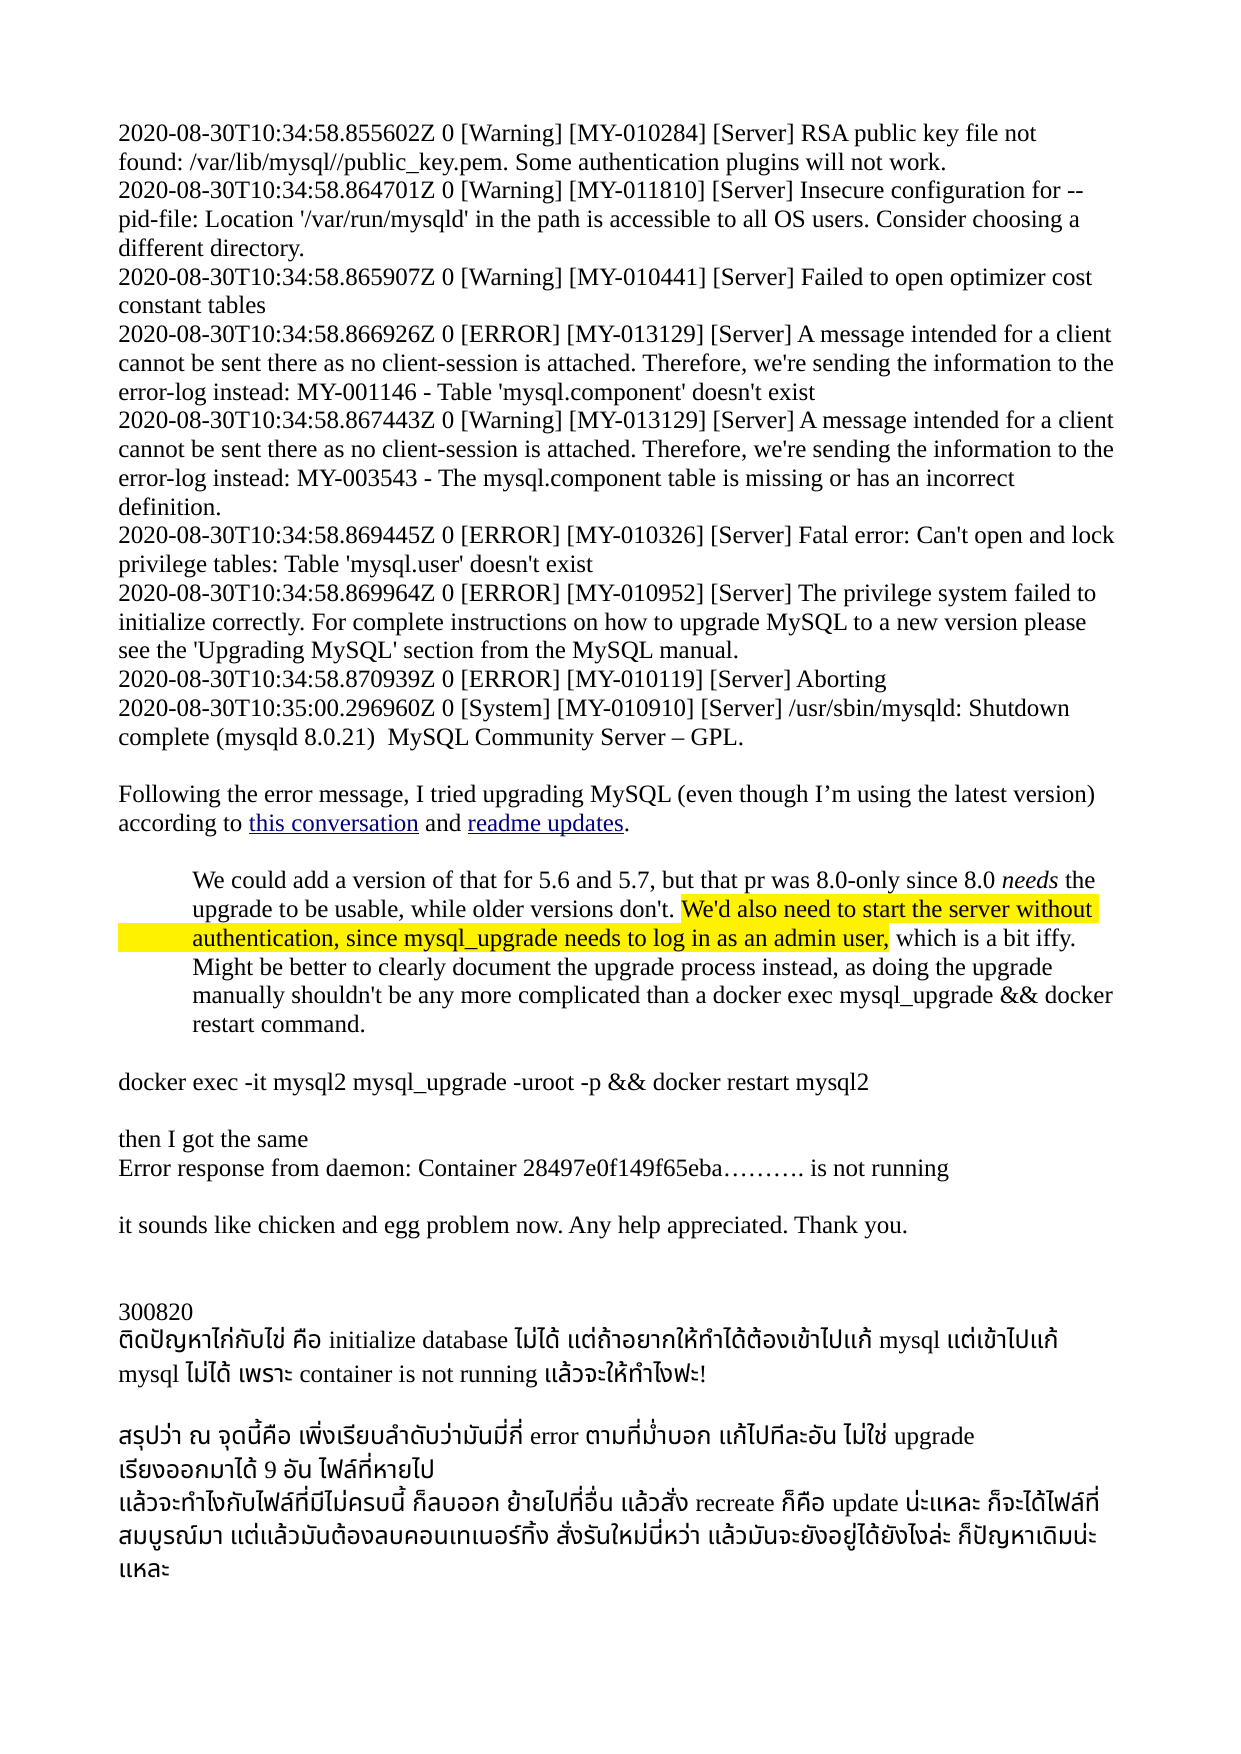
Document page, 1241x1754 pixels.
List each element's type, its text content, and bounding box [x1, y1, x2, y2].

text Following the error message, I tried upgrading MySQL (even though I’m using the latest version) [118, 779, 1122, 808]
text แล้วจะทำไงกับไฟล์ที่มีไม่ครบนี้ ก็ลบออก ย้ายไปที่อื่น แล้วสั่ง recreate ก็คือ update น่ะแหละ ก็จะได้ไฟล์ที่สมบูรณ์มา แต่แล้วมันต้องลบคอนเทเนอร์ทิ้ง สั่งรันใหม่นี่หว่า แล้วมันจะยังอยู่ได้ยังไงล่ะ ก็ปัญหาเดิมน่ะแหละ [118, 1488, 1122, 1587]
text 2020-08-30T10:34:58.865907Z 0 [Warning] [MY-010441] [Server] Failed to open optimizer cost constant tables [118, 262, 1122, 319]
text according to this conversation and readme updates. [118, 808, 1122, 837]
text Error response from daemon: Container 28497e0f149f65eba………. is not running [118, 1153, 1122, 1182]
text 2020-08-30T10:34:58.869964Z 0 [ERROR] [MY-010952] [Server] The privilege system failed to initialize correctly. For complete instructions on how to upgrade MySQL to a new version please see the 'Upgrading MySQL' section from the MySQL manual. [118, 578, 1122, 664]
text เรียงออกมาได้ 9 อัน ไฟล์ที่หายไป [118, 1455, 1122, 1488]
text สรุปว่า ณ จุดนี้คือ เพิ่งเรียบลำดับว่ามันมี่กี่ error ตามที่ม่ำบอก แก้ไปทีละอัน ไม่ใช่ upgrade [118, 1421, 1122, 1455]
text 2020-08-30T10:34:58.864701Z 0 [Warning] [MY-011810] [Server] Insecure configuration for --pid-file: Location '/var/run/mysqld' in the path is accessible to all OS users. Consider choosing a different directory. [118, 176, 1122, 262]
text 2020-08-30T10:34:58.870939Z 0 [ERROR] [MY-010119] [Server] Aborting [118, 664, 1122, 693]
text 2020-08-30T10:34:58.866926Z 0 [ERROR] [MY-013129] [Server] A message intended for a client cannot be sent there as no client-session is attached. Therefore, we're sending the information to the error-log instead: MY-001146 - Table 'mysql.component' doesn't exist [118, 319, 1122, 406]
text docker exec -it mysql2 mysql_upgrade -uroot -p && docker restart mysql2 [118, 1067, 1122, 1096]
text it sounds like chicken and egg problem now. Any help appreciated. Thank you. [118, 1211, 1122, 1239]
text 2020-08-30T10:35:00.296960Z 0 [System] [MY-010910] [Server] /usr/sbin/mysqld: Shutdown complete (mysqld 8.0.21) MySQL Community Server – GPL. [118, 693, 1122, 751]
text 2020-08-30T10:34:58.869445Z 0 [ERROR] [MY-010326] [Server] Fatal error: Can't open and lock privilege tables: Table 'mysql.user' doesn't exist [118, 521, 1122, 578]
text 2020-08-30T10:34:58.855602Z 0 [Warning] [MY-010284] [Server] RSA public key file not found: /var/lib/mysql//public_key.pem. Some authentication plugins will not work. [118, 118, 1122, 176]
text ติดปัญหาไก่กับไข่ คือ initialize database ไม่ได้ แต่ถ้าอยากให้ทำได้ต้องเข้าไปแก้ mysql แต่เข้าไปแก้ mysql ไม่ได้ เพราะ container is not running แล้วจะให้ทำไงฟะ! [118, 1326, 1122, 1393]
text We could add a version of that for 5.6 and 5.7, but that pr was 8.0-only since 8.0 needs the upgrade to be usable, while older versions don't. We'd also need to start the server without authentication, since mysql_upgrade needs to log in as an admin user, which is a bit iffy. Might be better to clearly document the upgrade process instead, as doing the upgrade manually shouldn't be any more complicated than a docker exec mysql_upgrade && docker restart command. [118, 866, 1122, 1038]
text then I got the same [118, 1124, 1122, 1153]
text 2020-08-30T10:34:58.867443Z 0 [Warning] [MY-013129] [Server] A message intended for a client cannot be sent there as no client-session is attached. Therefore, we're sending the information to the error-log instead: MY-003543 - The mysql.component table is missing or has an incorrect definition. [118, 406, 1122, 521]
text 300820 [118, 1297, 1122, 1326]
